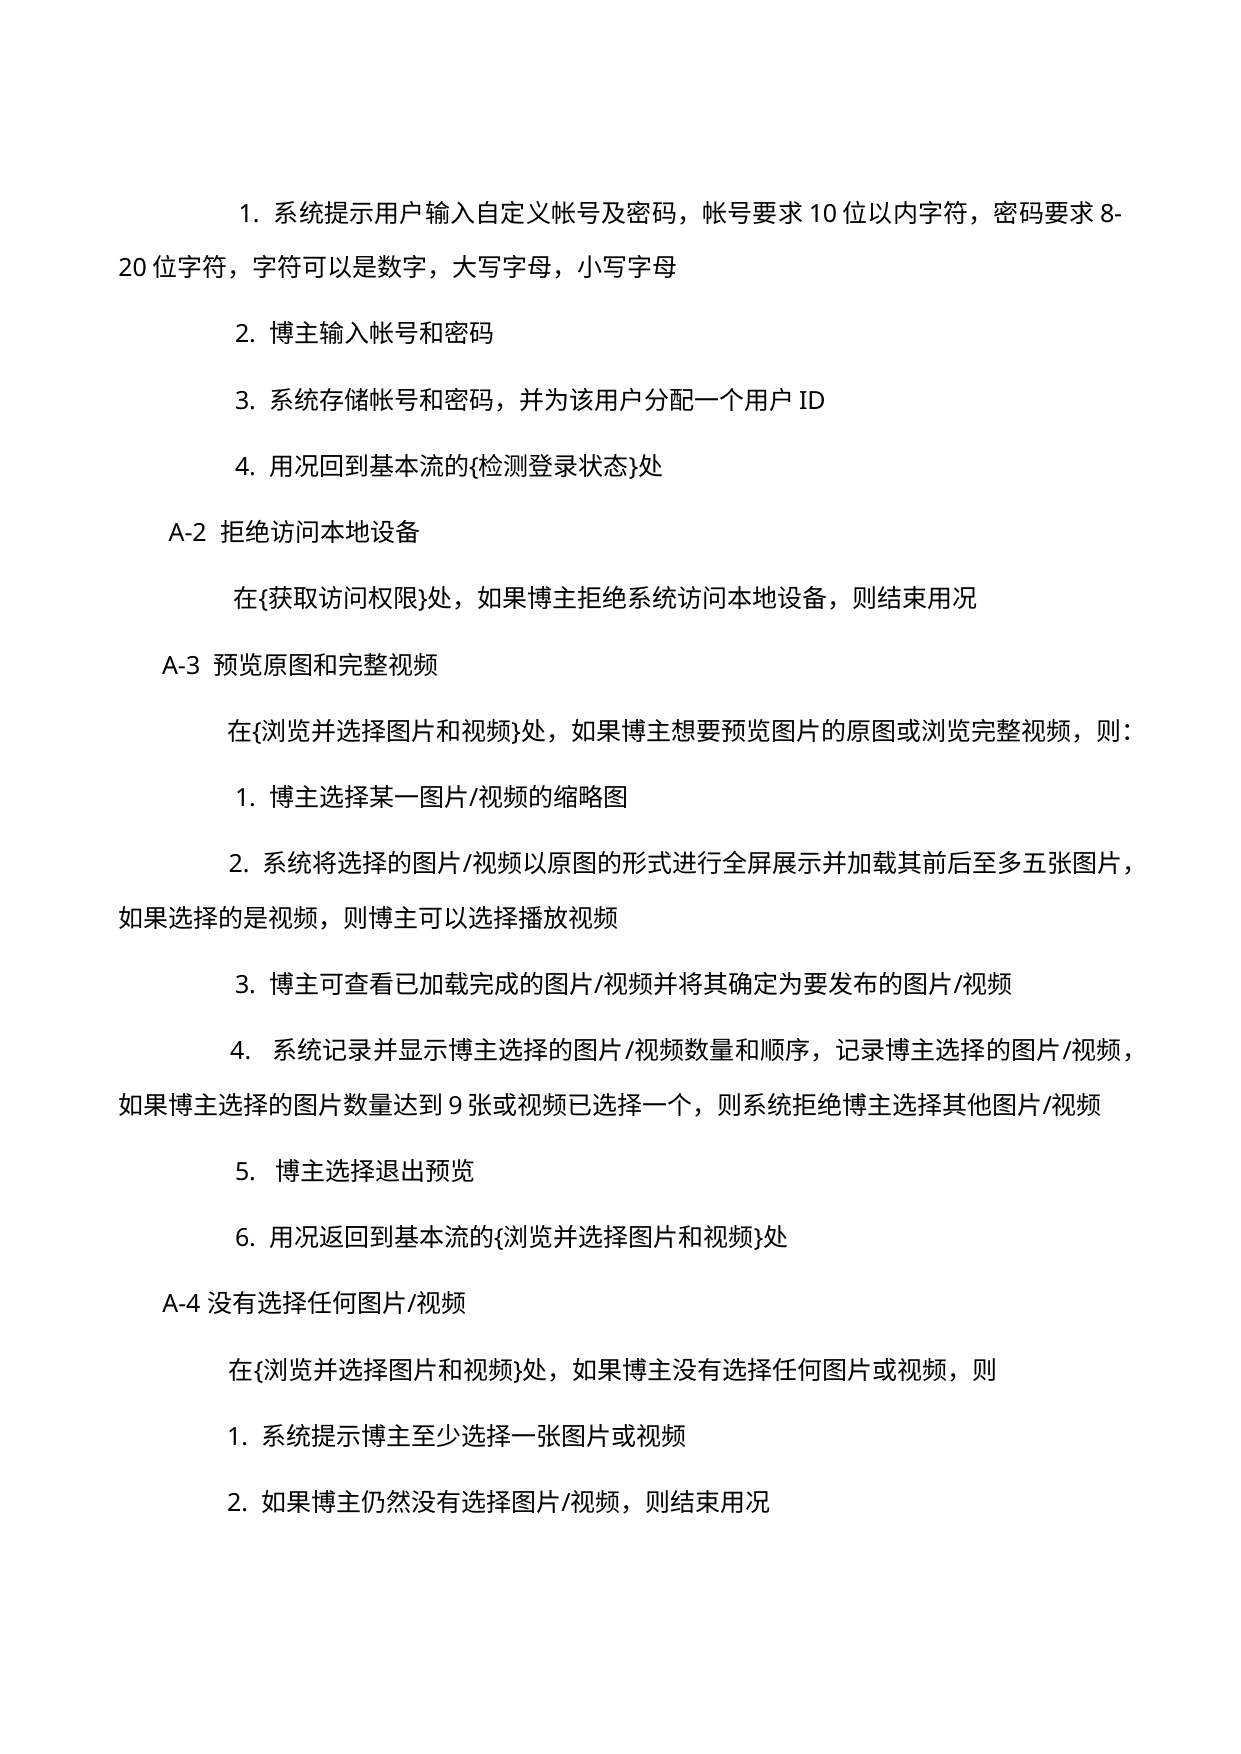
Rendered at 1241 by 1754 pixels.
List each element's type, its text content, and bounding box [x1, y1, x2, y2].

text 3. 博主可查看已加载完成的图片/视频并将其确定为要发布的图片/视频 [118, 964, 1122, 1001]
list 1. 系统提示博主至少选择一张图片或视频 [156, 1416, 1122, 1453]
text 2. 系统将选择的图片/视频以原图的形式进行全屏展示并加载其前后至多五张图片，如果选择的是视频，则博主可以选择播放视频 [118, 844, 1122, 934]
text A-3 预览原图和完整视频 [118, 645, 1122, 681]
text 在{获取访问权限}处，如果博主拒绝系统访问本地设备，则结束用况 [118, 579, 1122, 615]
text 3. 系统存储帐号和密码，并为该用户分配一个用户ID [118, 380, 1122, 416]
text 4. 用况回到基本流的{检测登录状态}处 [118, 446, 1122, 483]
list 在{浏览并选择图片和视频}处，如果博主没有选择任何图片或视频，则 [118, 1350, 1122, 1386]
list 2. 如果博主仍然没有选择图片/视频，则结束用况 [156, 1483, 1122, 1519]
text A-2 拒绝访问本地设备 [118, 513, 1122, 549]
text 4. 系统记录并显示博主选择的图片/视频数量和顺序，记录博主选择的图片/视频，如果博主选择的图片数量达到9张或视频已选择一个，则系统拒绝博主选择其他图片/视频 [118, 1031, 1122, 1121]
text 1. 系统提示用户输入自定义帐号及密码，帐号要求10位以内字符，密码要求8-20位字符，字符可以是数字，大写字母，小写字母 [118, 193, 1122, 284]
text 6. 用况返回到基本流的{浏览并选择图片和视频}处 [118, 1218, 1122, 1254]
text 2. 博主输入帐号和密码 [118, 314, 1122, 350]
text 在{浏览并选择图片和视频}处，如果博主想要预览图片的原图或浏览完整视频，则： [118, 711, 1122, 748]
text 5. 博主选择退出预览 [118, 1151, 1122, 1188]
text 1. 博主选择某一图片/视频的缩略图 [118, 778, 1122, 814]
list A-4 没有选择任何图片/视频 [156, 1284, 1122, 1320]
